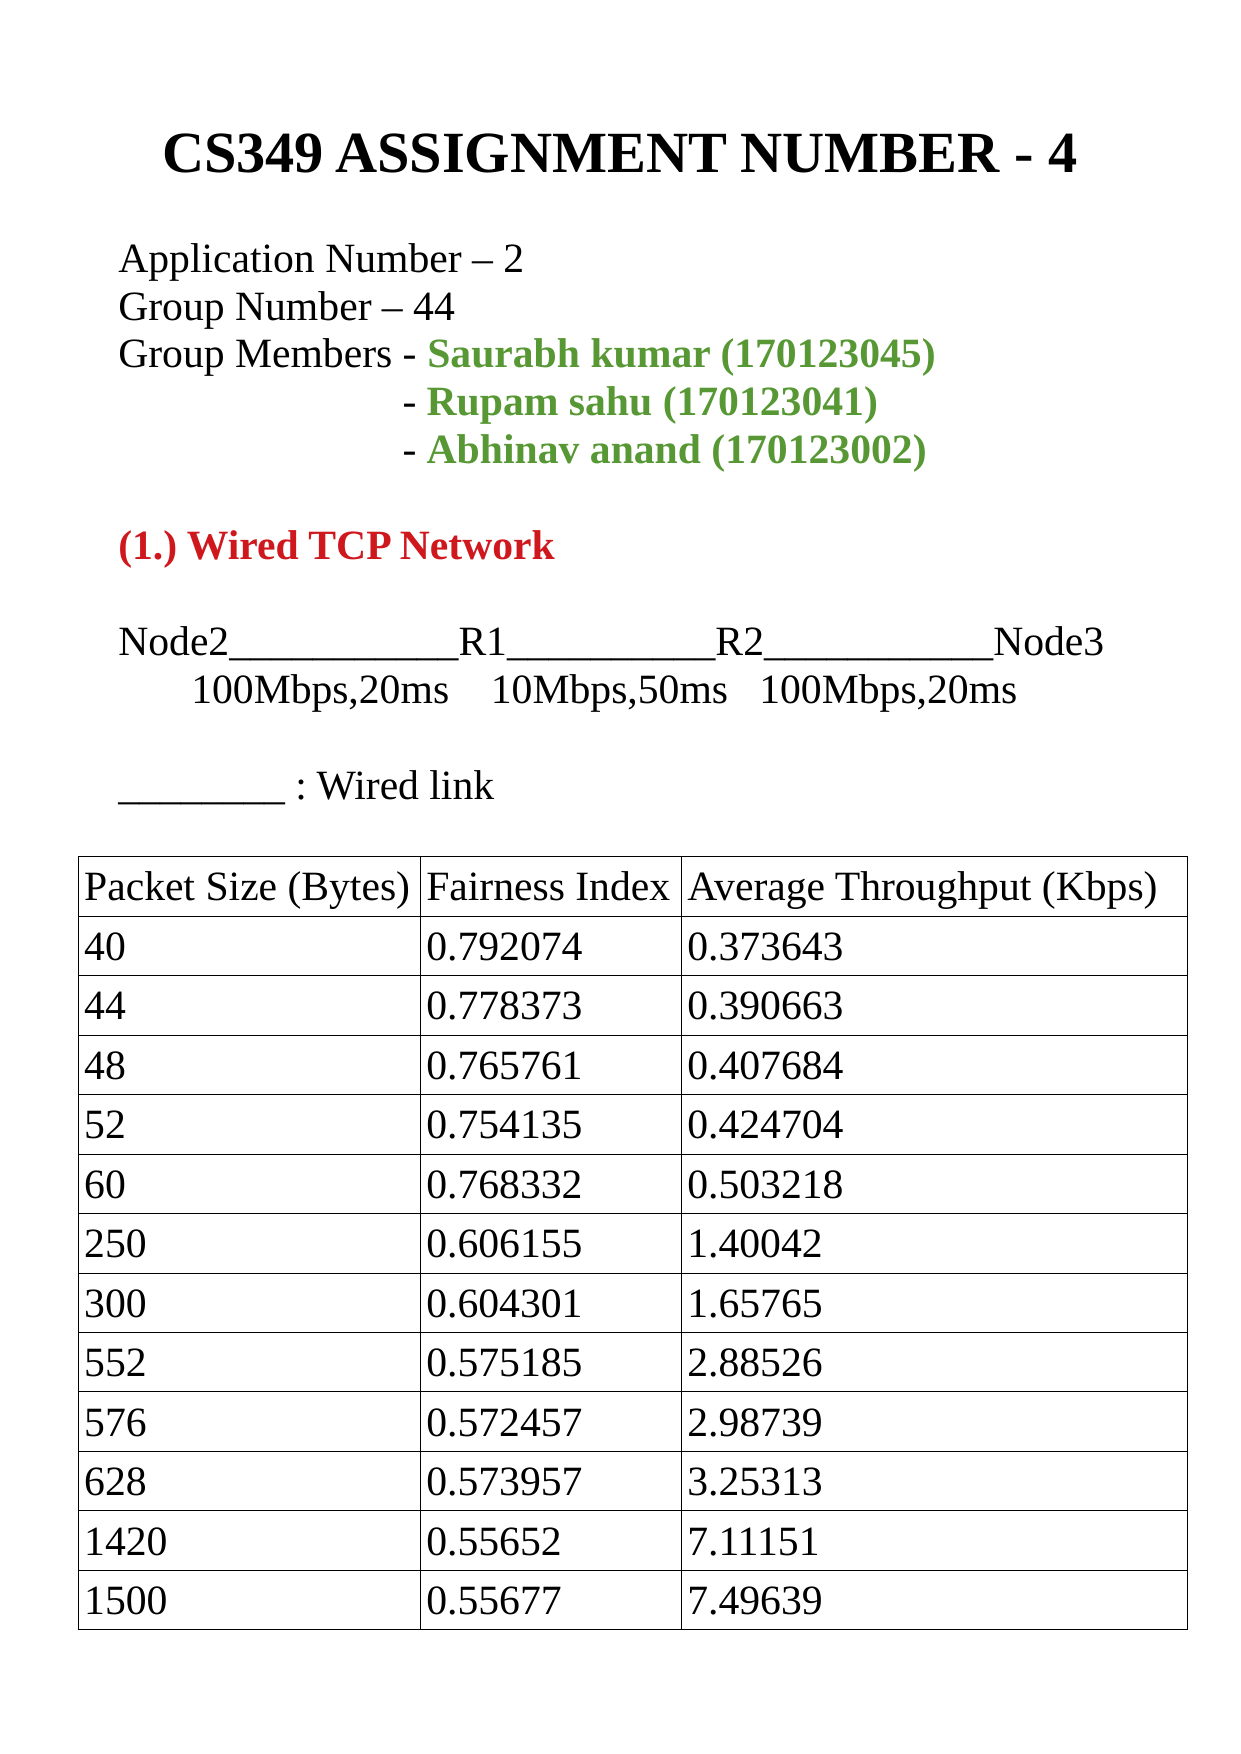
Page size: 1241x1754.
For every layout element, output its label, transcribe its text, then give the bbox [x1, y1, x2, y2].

text (1.) Wired TCP Network [118, 521, 1122, 568]
table_cell 0.765761 [421, 1036, 681, 1094]
table_cell 250 [79, 1214, 420, 1272]
table_cell 7.11151 [682, 1511, 1187, 1570]
table_cell 3.25313 [682, 1452, 1187, 1510]
table_cell 52 [79, 1095, 420, 1153]
table_cell 2.88526 [682, 1333, 1187, 1391]
table_cell 0.407684 [682, 1036, 1187, 1094]
table_cell 0.503218 [682, 1155, 1187, 1213]
text CS349 ASSIGNMENT NUMBER - 4 [118, 118, 1122, 185]
table_header Fairness Index [421, 857, 681, 916]
table_cell 0.424704 [682, 1095, 1187, 1153]
table_cell 0.573957 [421, 1452, 681, 1510]
text Node2___________R1__________R2___________Node3 [118, 616, 1122, 664]
table_cell 0.778373 [421, 976, 681, 1034]
table_cell 0.373643 [682, 917, 1187, 975]
table_cell 1420 [79, 1511, 420, 1570]
text 100Mbps,20ms 10Mbps,50ms 100Mbps,20ms [118, 664, 1122, 712]
table_cell 300 [79, 1274, 420, 1332]
table_cell 48 [79, 1036, 420, 1094]
table_cell 0.604301 [421, 1274, 681, 1332]
table_cell 552 [79, 1333, 420, 1391]
table_cell 1500 [79, 1571, 420, 1629]
table_cell 576 [79, 1392, 420, 1451]
table_cell 0.606155 [421, 1214, 681, 1272]
table_cell 7.49639 [682, 1571, 1187, 1629]
table_cell 1.40042 [682, 1214, 1187, 1272]
table_cell 0.754135 [421, 1095, 681, 1153]
table_cell 0.792074 [421, 917, 681, 975]
table_cell 0.55677 [421, 1571, 681, 1629]
table_cell 60 [79, 1155, 420, 1213]
table_cell 1.65765 [682, 1274, 1187, 1332]
table_cell 2.98739 [682, 1392, 1187, 1451]
table_cell 40 [79, 917, 420, 975]
text - Rupam sahu (170123041) [118, 377, 1122, 425]
table_header Packet Size (Bytes) [79, 857, 420, 916]
text - Abhinav anand (170123002) [118, 425, 1122, 473]
table_cell 0.768332 [421, 1155, 681, 1213]
table_cell 0.575185 [421, 1333, 681, 1391]
text Group Number – 44 [118, 281, 1122, 329]
table_cell 0.55652 [421, 1511, 681, 1570]
table_cell 44 [79, 976, 420, 1034]
text Group Members - Saurabh kumar (170123045) [118, 329, 1122, 377]
text ________ : Wired link [118, 760, 1122, 808]
table_cell 0.390663 [682, 976, 1187, 1034]
text Application Number – 2 [118, 233, 1122, 281]
table_cell 0.572457 [421, 1392, 681, 1451]
table_header Average Throughput (Kbps) [682, 857, 1187, 916]
table_cell 628 [79, 1452, 420, 1510]
